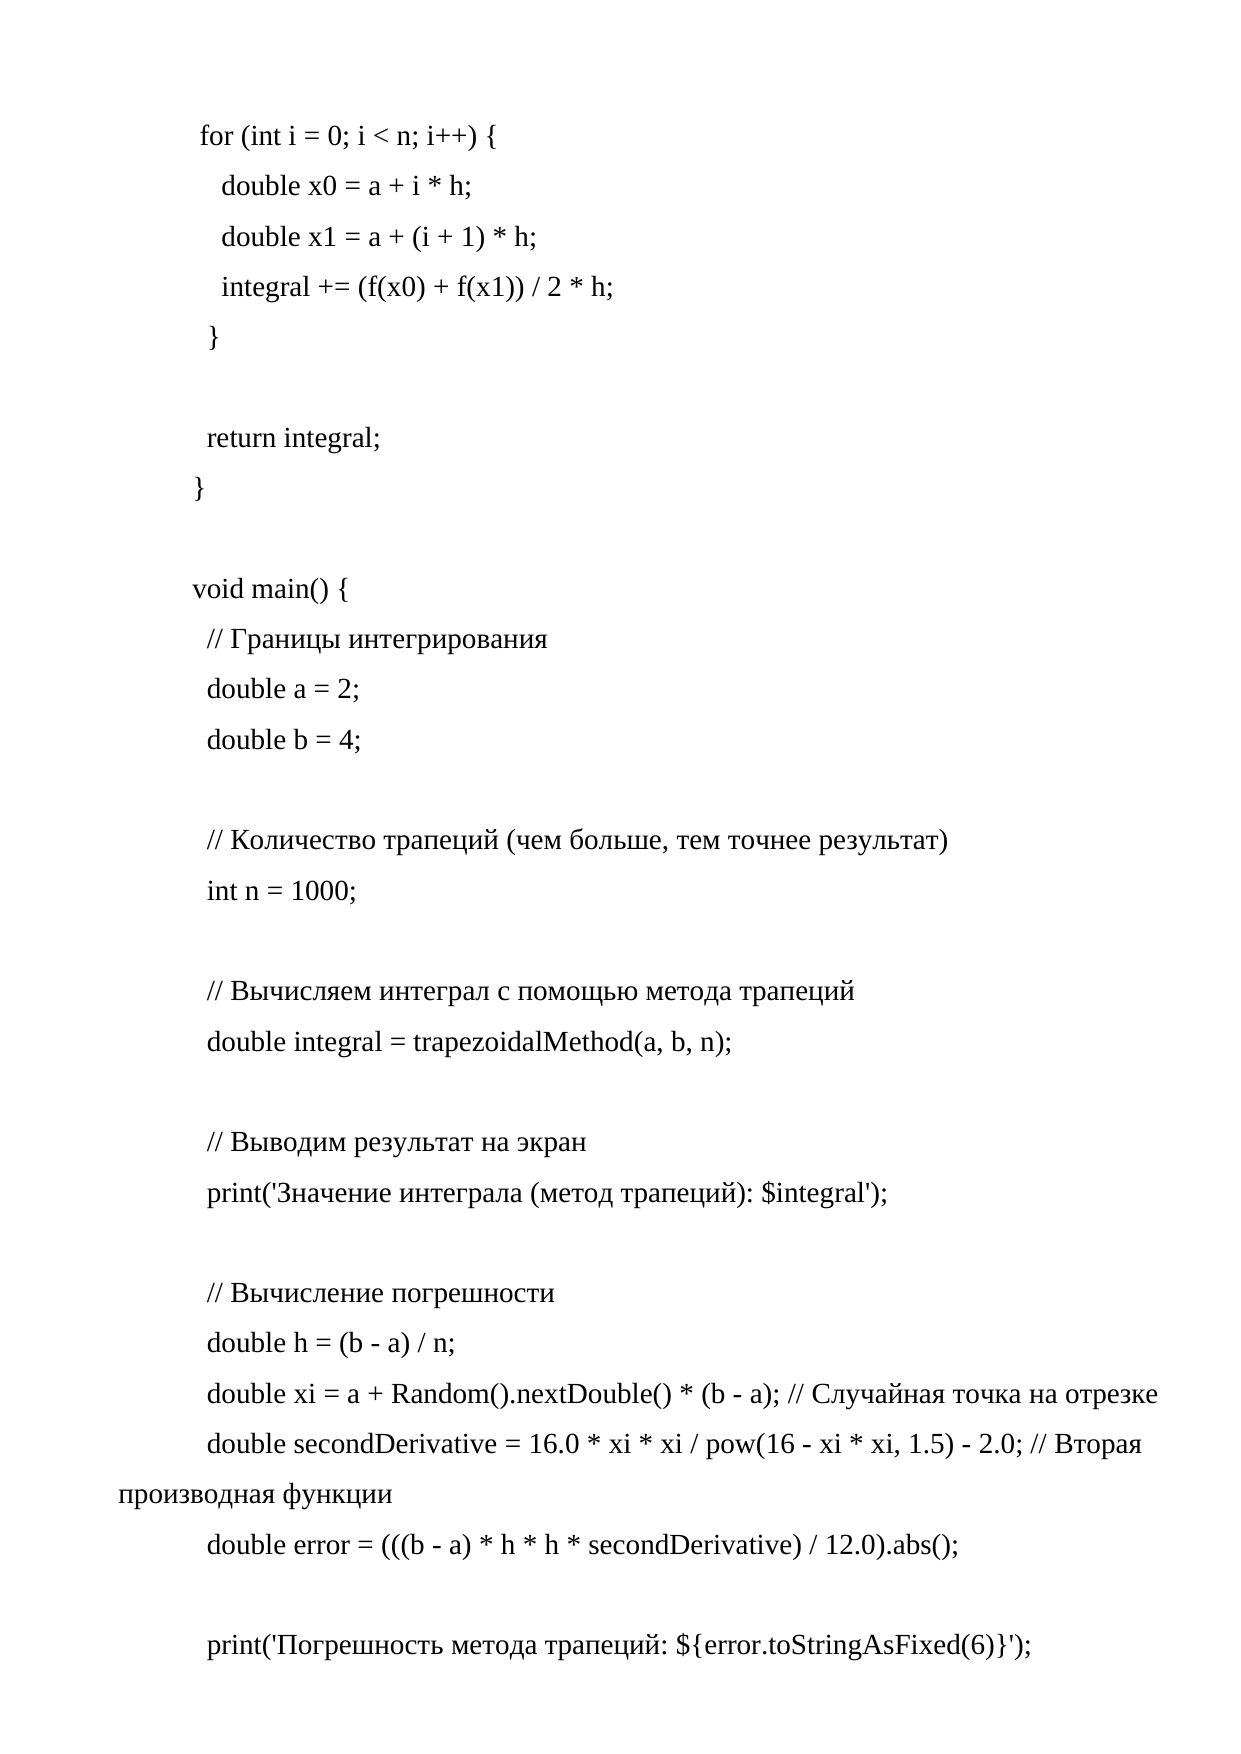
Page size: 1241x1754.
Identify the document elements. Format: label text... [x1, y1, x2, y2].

text // Выводим результат на экран [118, 1124, 1181, 1158]
text double x0 = a + i * h; [118, 168, 1181, 202]
text // Границы интегрирования [118, 621, 1181, 655]
text double xi = a + Random().nextDouble() * (b - a); // Случайная точка на отрезке [118, 1376, 1181, 1409]
text double integral = trapezoidalMethod(a, b, n); [118, 1024, 1181, 1057]
text } [118, 470, 1181, 504]
text print('Значение интеграла (метод трапеций): $integral'); [118, 1175, 1181, 1208]
text int n = 1000; [118, 873, 1181, 906]
text // Вычисление погрешности [118, 1275, 1181, 1309]
text double error = (((b - a) * h * h * secondDerivative) / 12.0).abs(); [118, 1527, 1181, 1560]
text // Вычисляем интеграл с помощью метода трапеций [118, 973, 1181, 1007]
text double secondDerivative = 16.0 * xi * xi / pow(16 - xi * xi, 1.5) - 2.0; // Вторая производная функции [118, 1426, 1181, 1510]
text // Количество трапеций (чем больше, тем точнее результат) [118, 822, 1181, 856]
text double h = (b - a) / n; [118, 1326, 1181, 1359]
text return integral; [118, 420, 1181, 453]
text void main() { [118, 571, 1181, 604]
text integral += (f(x0) + f(x1)) / 2 * h; [118, 269, 1181, 303]
text double x1 = a + (i + 1) * h; [118, 219, 1181, 252]
text print('Погрешность метода трапеций: ${error.toStringAsFixed(6)}'); [118, 1627, 1181, 1661]
text } [118, 319, 1181, 353]
text double a = 2; [118, 672, 1181, 705]
text for (int i = 0; i < n; i++) { [118, 118, 1181, 152]
text double b = 4; [118, 722, 1181, 755]
